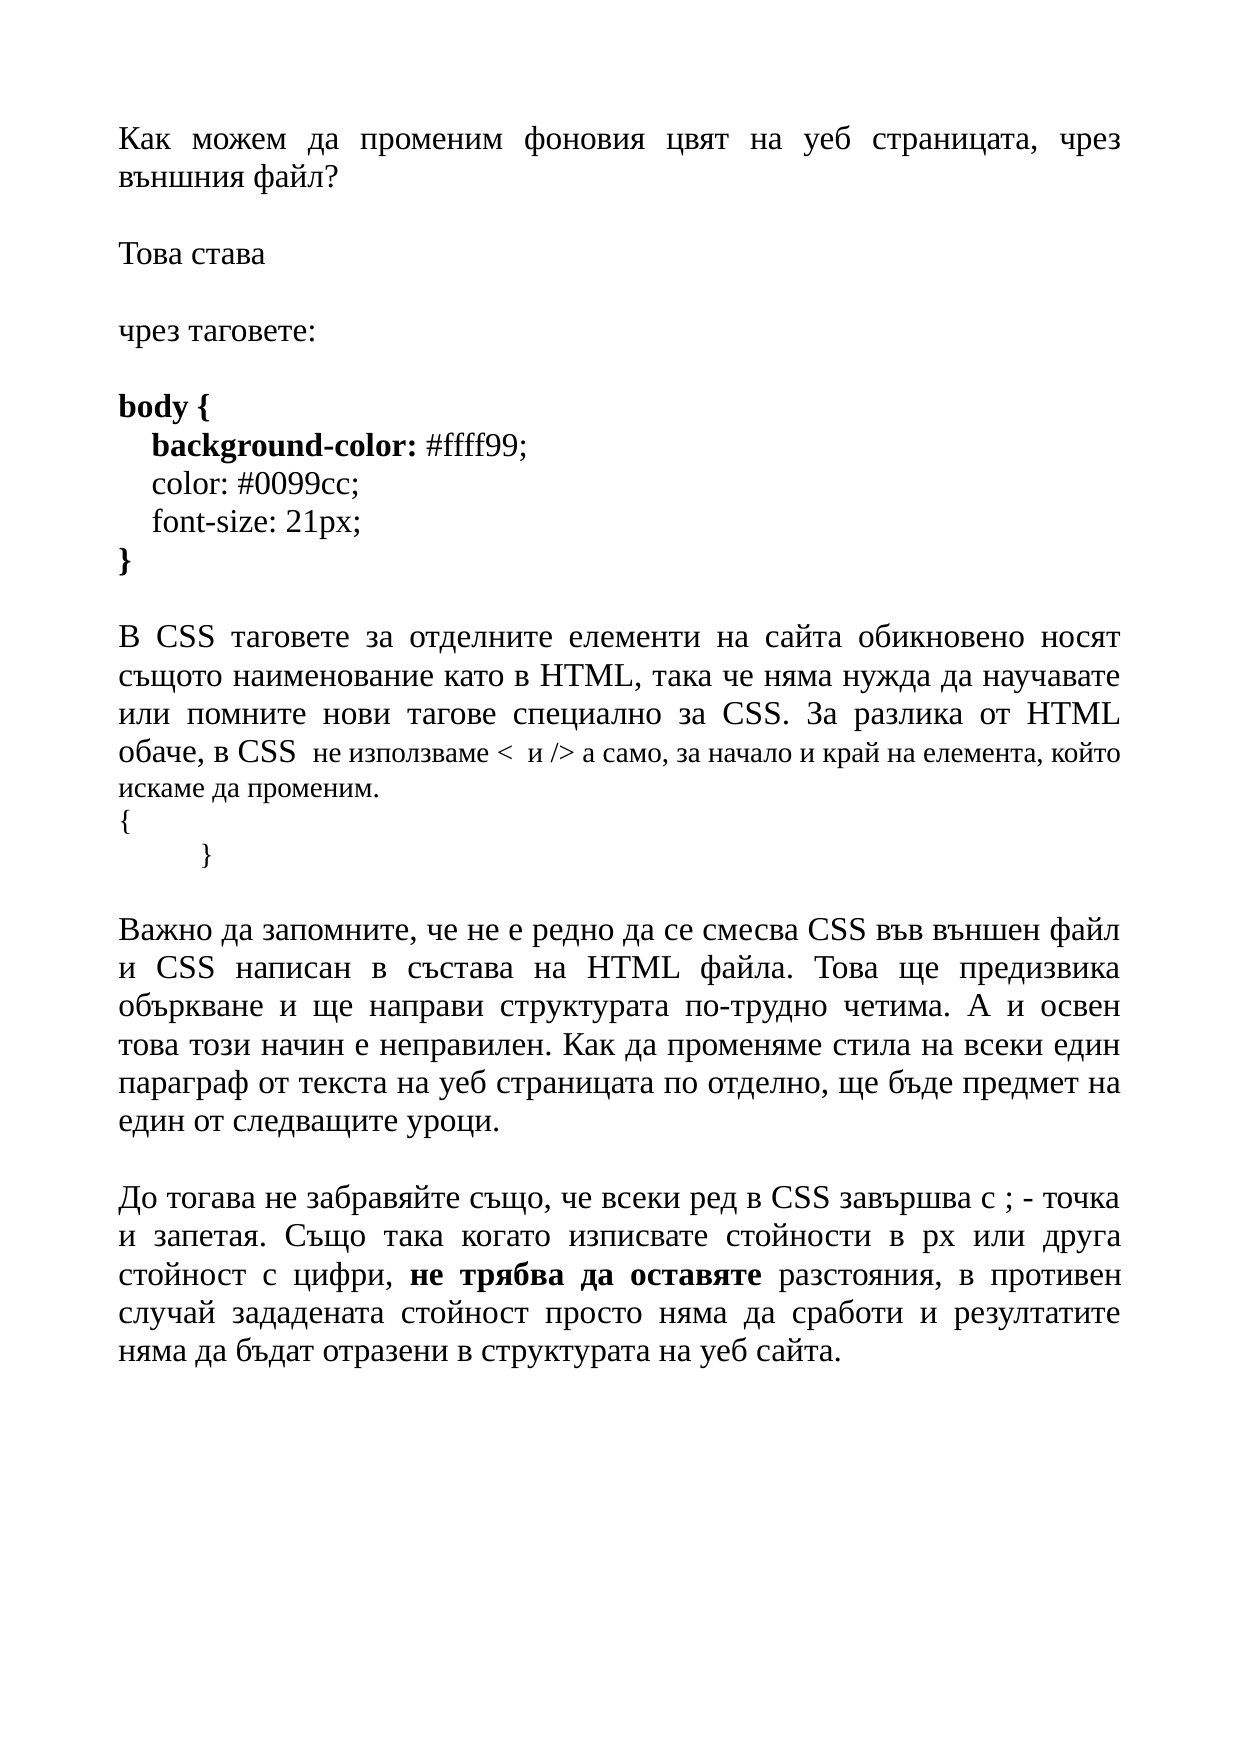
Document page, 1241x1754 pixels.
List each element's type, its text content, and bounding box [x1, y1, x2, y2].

text чрез таговете: [118, 310, 1122, 348]
text color: #0099cc; [118, 463, 1122, 501]
text Важно да запомните, че не е редно да се смесва CSS във външен файл и CSS написан в състава на HTML файла. Това ще предизвика объркване и ще направи структурата по-трудно четима. А и освен това този начин е неправилен. Как да променяме стила на всеки един параграф от текста на уеб страницата по отделно, ще бъде предмет на един от следващите уроци. [118, 909, 1122, 1139]
text В CSS таговете за отделните елементи на сайта обикновено носят същото наименование като в HTML, така че няма нужда да научавате или помните нови тагове специално за CSS. За разлика от HTML обаче, в CSS не използваме < и /> а само, за начало и край на елемента, който искаме да променим. [118, 616, 1122, 803]
text Това става [118, 233, 1122, 271]
text background-color: #ffff99; [118, 425, 1122, 463]
text Как можем да променим фоновия цвят на уеб страницата, чрез външния файл? [118, 118, 1122, 195]
text } [118, 540, 1122, 578]
text body { [118, 386, 1122, 425]
text font-size: 21px; [118, 501, 1122, 540]
text До тогава не забравяйте също, че всеки ред в CSS завършва с ; - точка и запетая. Също така когато изписвате стойности в px или друга стойност с цифри, не трябва да оставяте разстояния, в противен случай зададената стойност просто няма да сработи и резултатите няма да бъдат отразени в структурата на уеб сайта. [118, 1177, 1122, 1369]
text } [118, 837, 1122, 870]
text { [118, 803, 1122, 837]
